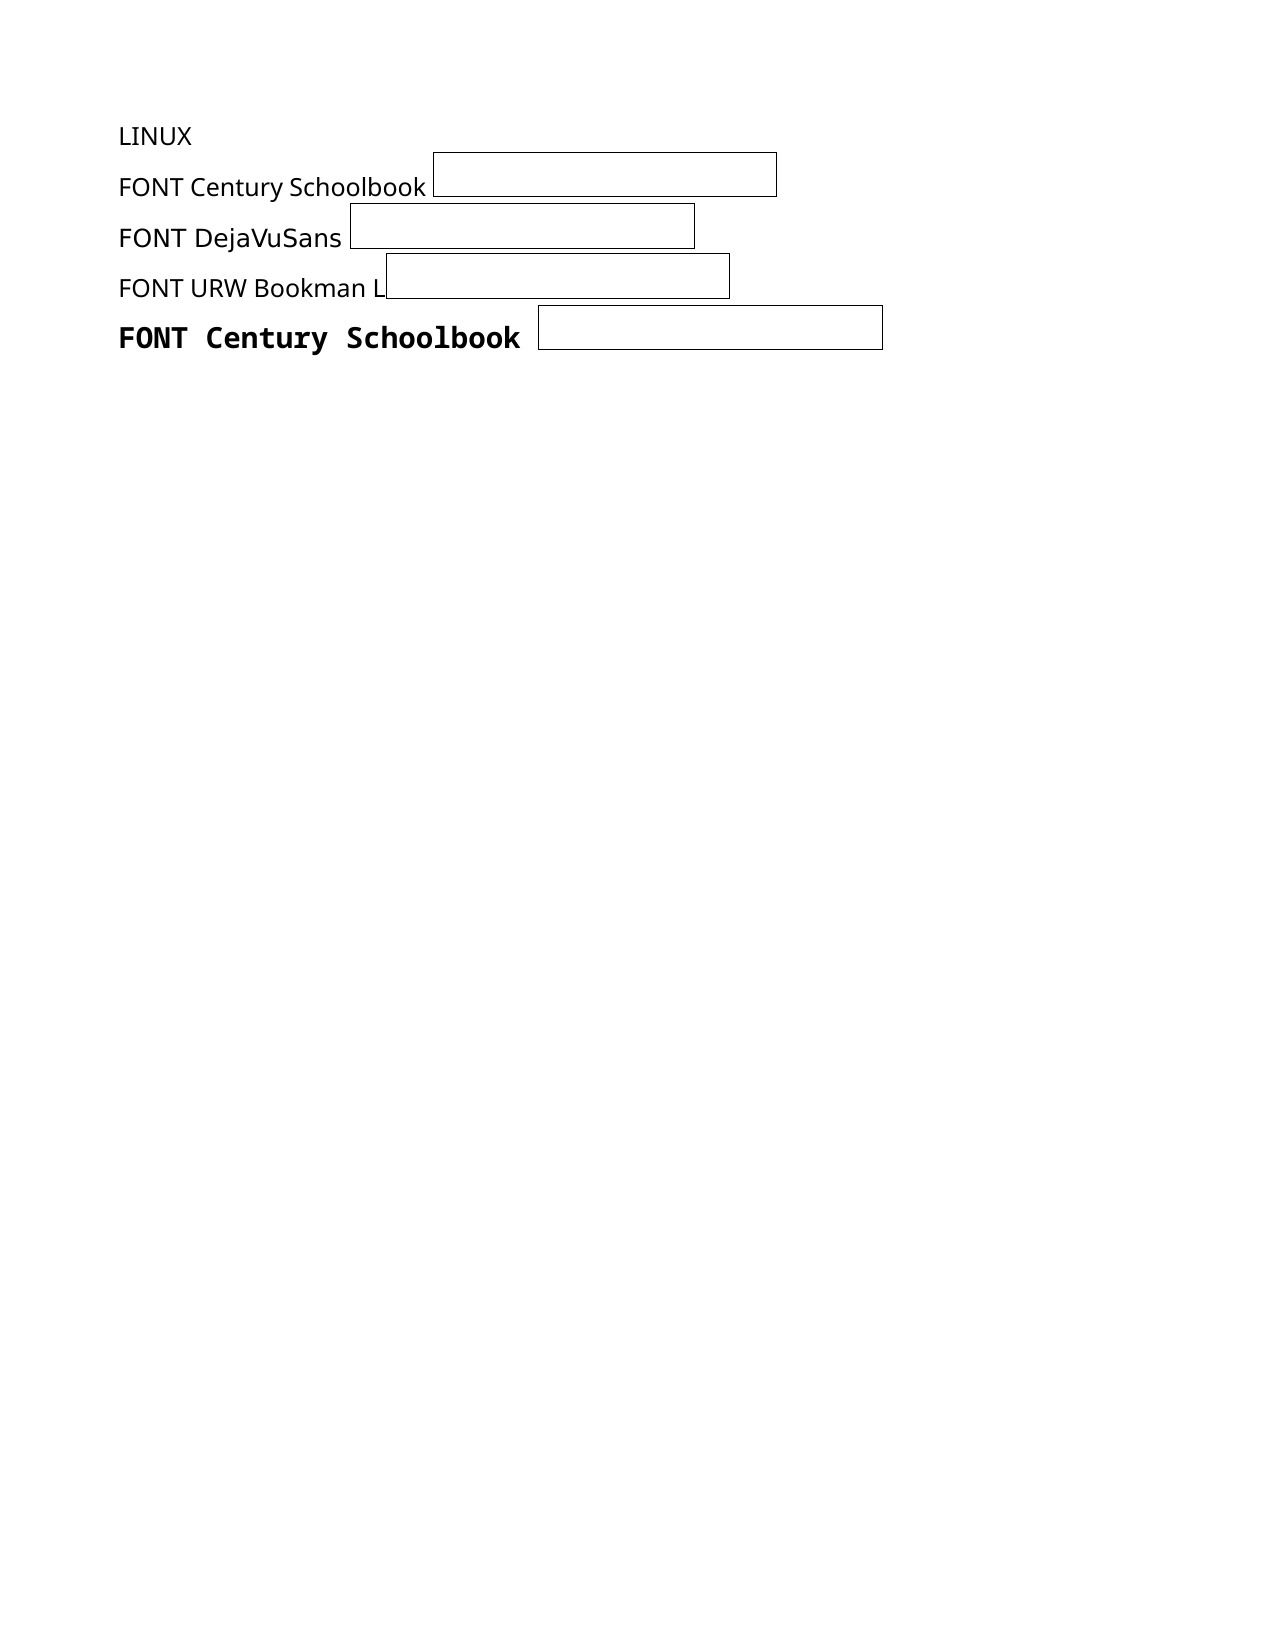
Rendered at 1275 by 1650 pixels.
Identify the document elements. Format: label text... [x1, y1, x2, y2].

text FONT Century Schoolbook [118, 305, 1157, 357]
text LINUX [118, 118, 1157, 152]
text FONT Century Schoolbook [118, 152, 1157, 203]
text FONT DejaVuSans [118, 203, 1157, 253]
text FONT URW Bookman L [118, 253, 1157, 305]
